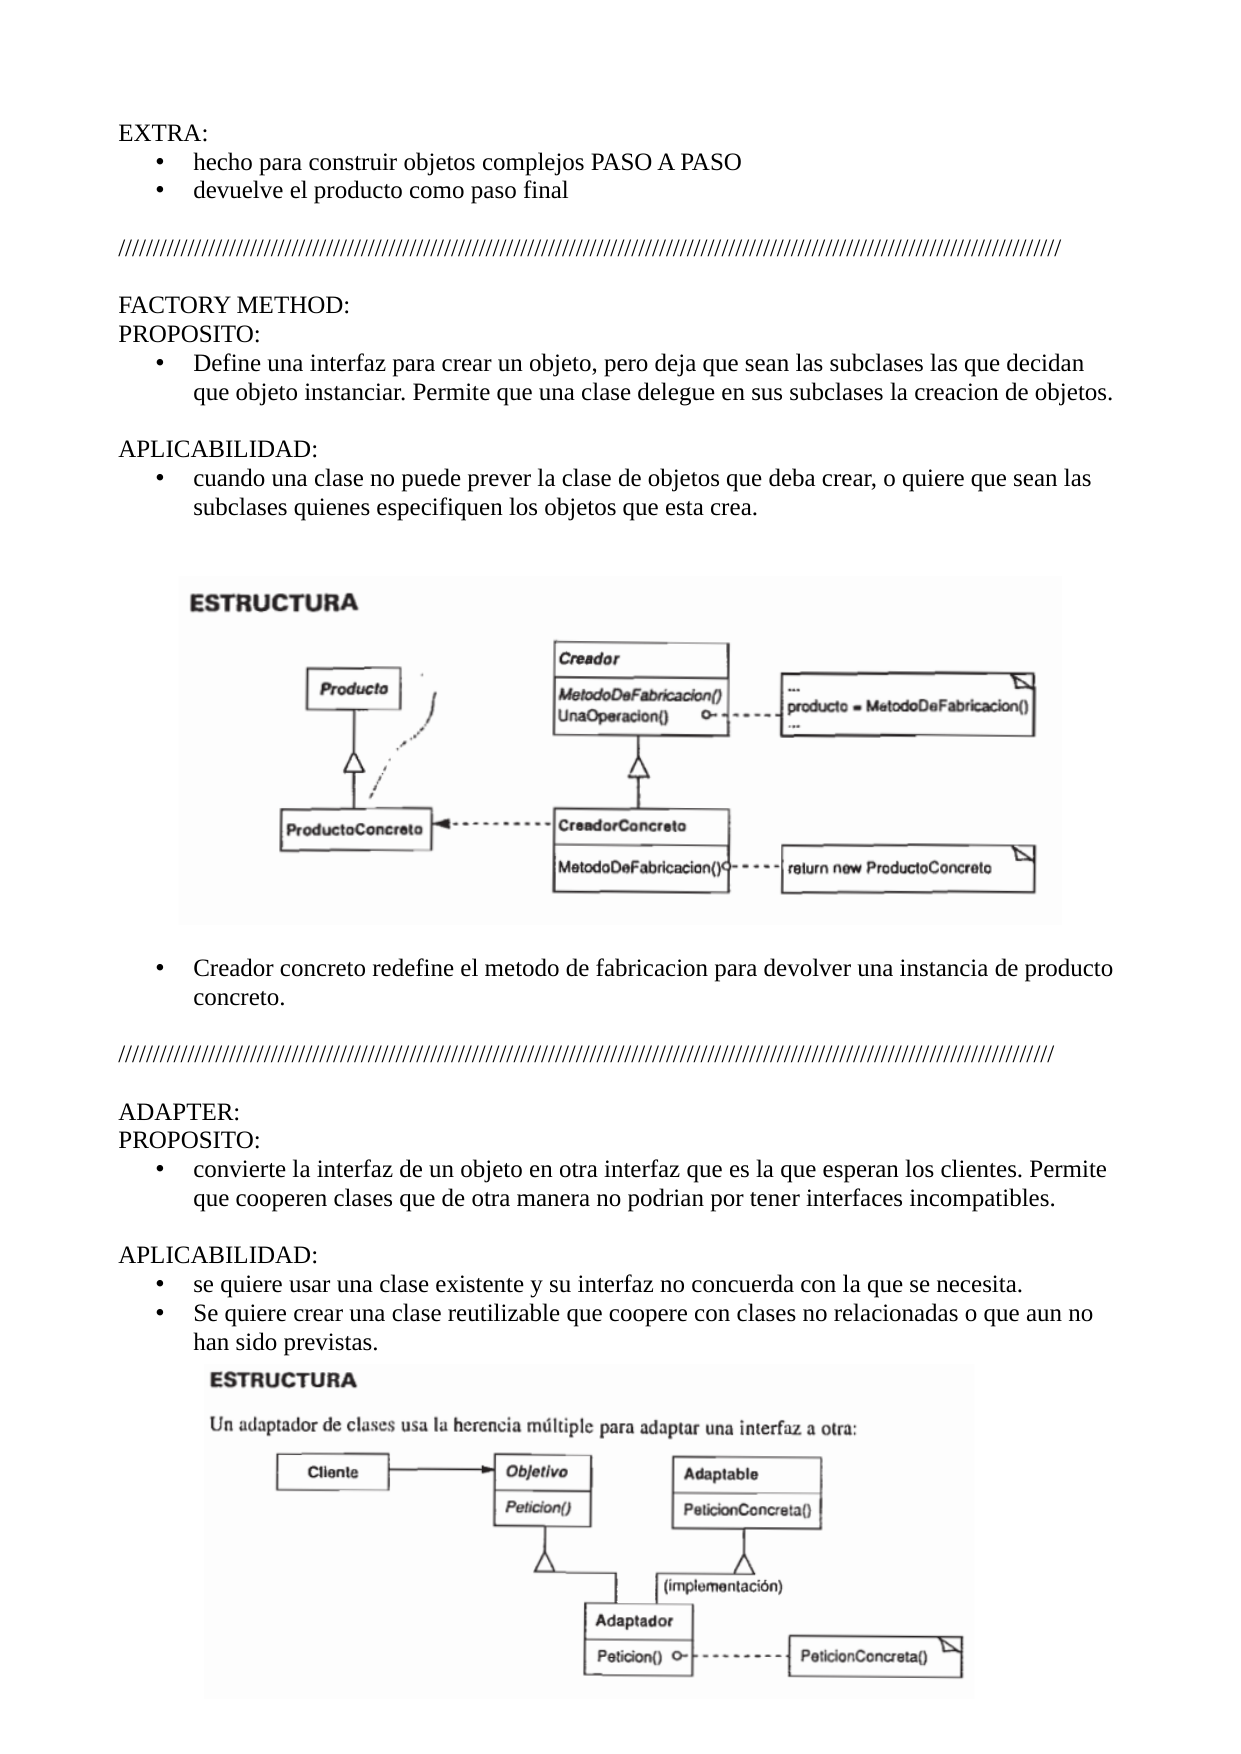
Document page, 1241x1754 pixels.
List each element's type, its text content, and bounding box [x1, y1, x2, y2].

list se quiere usar una clase existente y su interfaz no concuerda con la que se necesita. [156, 1269, 1122, 1298]
text EXTRA: [118, 118, 1122, 147]
list devuelve el producto como paso final [156, 176, 1122, 204]
list Se quiere crear una clase reutilizable que coopere con clases no relacionadas o que aun no han sido previstas. [156, 1298, 1122, 1356]
list cuando una clase no puede prever la clase de objetos que deba crear, o quiere que sean las subclases quienes especifiquen los objetos que esta crea. [156, 463, 1122, 521]
text /////////////////////////////////////////////////////////////////////////////////////////////////////////////////////////////////////// [118, 1039, 1122, 1068]
picture [178, 576, 1063, 925]
list Define una interfaz para crear un objeto, pero deja que sean las subclases las que decidan que objeto instanciar. Permite que una clase delegue en sus subclases la creacion de objetos. [156, 348, 1122, 406]
text APLICABILIDAD: [118, 1241, 1122, 1269]
list Creador concreto redefine el metodo de fabricacion para devolver una instancia de producto concreto. [156, 953, 1122, 1011]
text PROPOSITO: [118, 319, 1122, 348]
list convierte la interfaz de un objeto en otra interfaz que es la que esperan los clientes. Permite que cooperen clases que de otra manera no podrian por tener interfaces incompatibles. [156, 1154, 1122, 1212]
text ADAPTER: [118, 1097, 1122, 1126]
text //////////////////////////////////////////////////////////////////////////////////////////////////////////////////////////////////////// [118, 233, 1122, 262]
text FACTORY METHOD: [118, 291, 1122, 319]
text PROPOSITO: [118, 1126, 1122, 1154]
text APLICABILIDAD: [118, 434, 1122, 463]
picture [204, 1364, 975, 1699]
list hecho para construir objetos complejos PASO A PASO [156, 147, 1122, 176]
